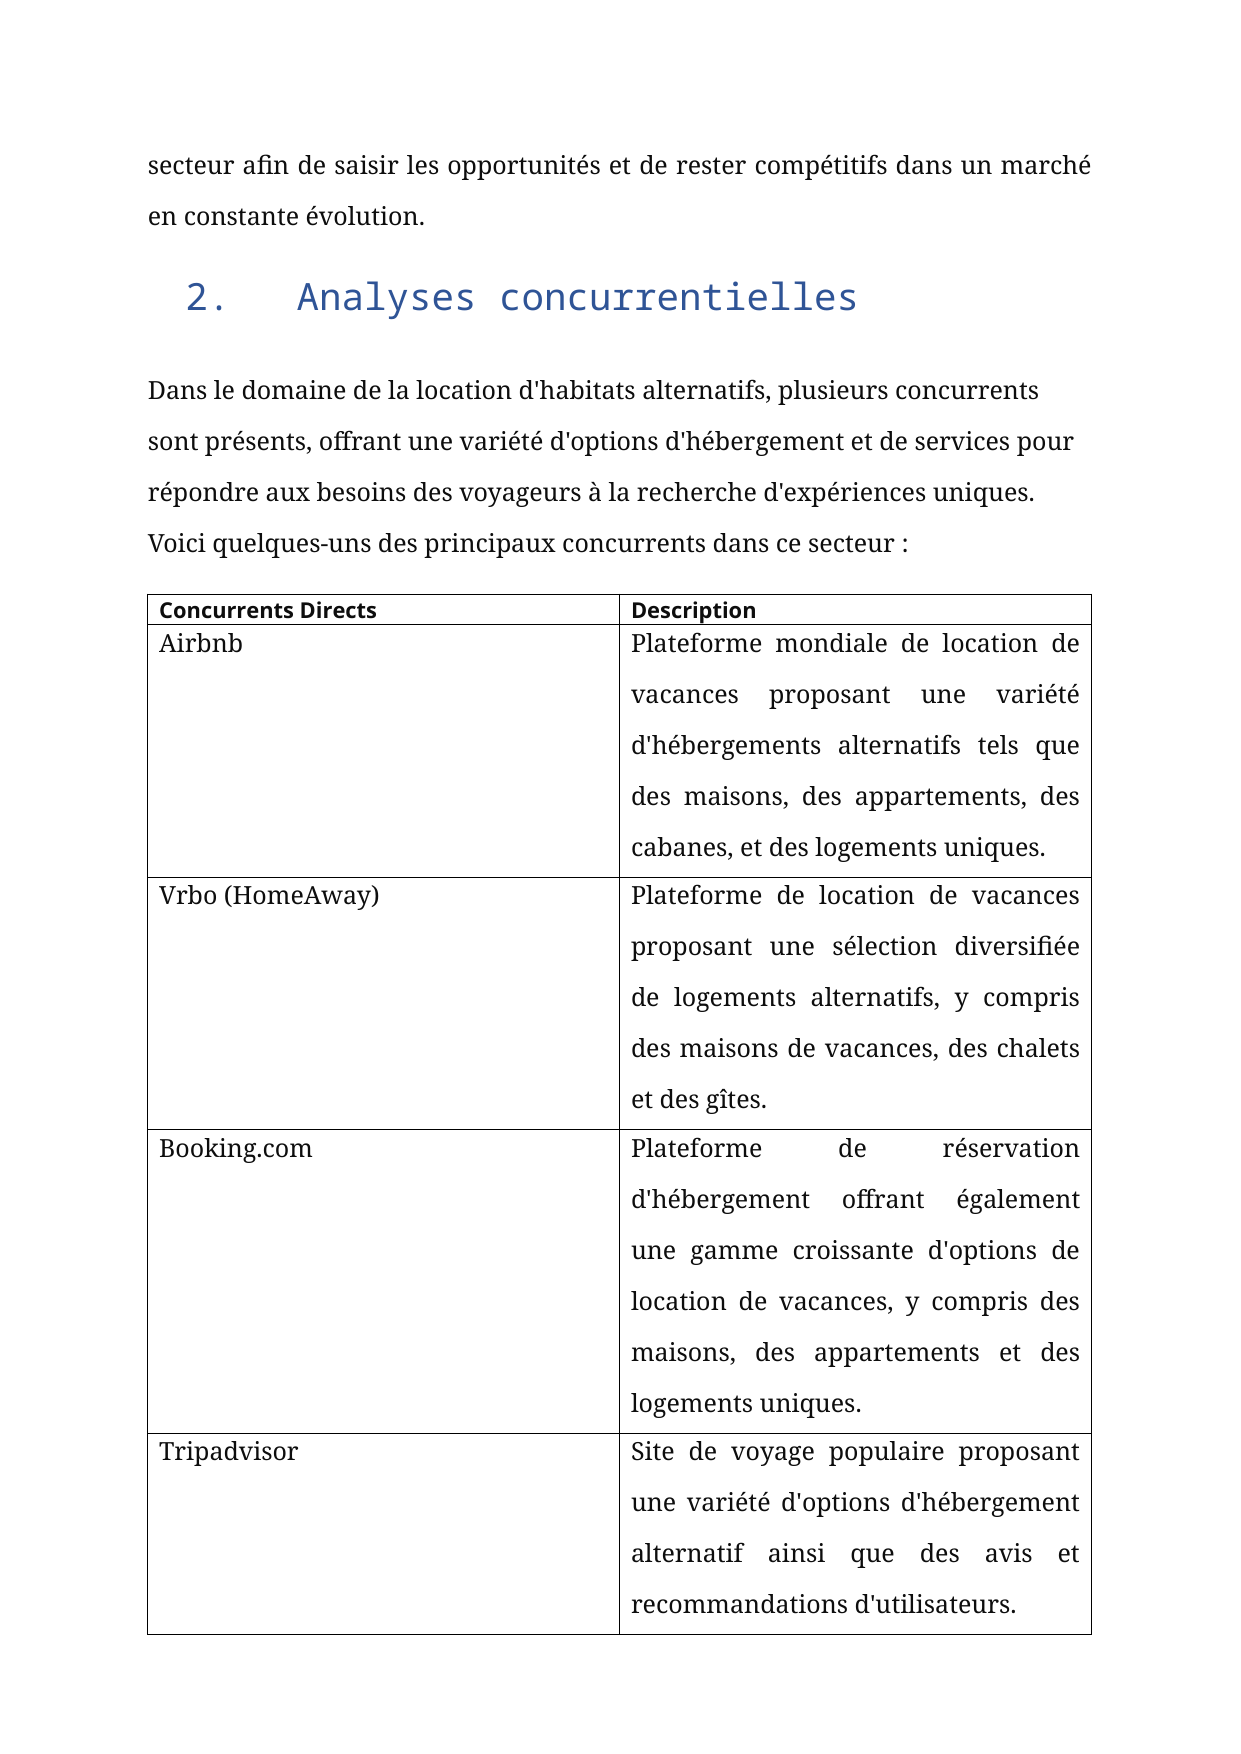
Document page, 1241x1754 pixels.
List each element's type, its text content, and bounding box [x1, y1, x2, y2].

table_cell Tripadvisor [148, 1434, 619, 1634]
table_header Description [620, 595, 1091, 624]
table_cell Vrbo (HomeAway) [148, 878, 619, 1129]
table_cell Plateforme de location de vacances proposant une sélection diversifiée de logements alternatifs, y compris des maisons de vacances, des chalets et des gîtes. [620, 878, 1091, 1129]
table_cell Plateforme mondiale de location de vacances proposant une variété d'hébergements alternatifs tels que des maisons, des appartements, des cabanes, et des logements uniques. [620, 625, 1091, 877]
table_cell Site de voyage populaire proposant une variété d'options d'hébergement alternatif ainsi que des avis et recommandations d'utilisateurs. [620, 1434, 1091, 1634]
table_cell Airbnb [148, 625, 619, 877]
list Analyses concurrentielles [185, 271, 1093, 322]
table_cell Booking.com [148, 1130, 619, 1433]
table_cell Plateforme de réservation d'hébergement offrant également une gamme croissante d'options de location de vacances, y compris des maisons, des appartements et des logements uniques. [620, 1130, 1091, 1433]
text Dans le domaine de la location d'habitats alternatifs, plusieurs concurrents sont présents, offrant une variété d'options d'hébergement et de services pour répondre aux besoins des voyageurs à la recherche d'expériences uniques. Voici quelques-uns des principaux concurrents dans ce secteur : [148, 373, 1093, 560]
table_header Concurrents Directs [148, 595, 619, 624]
text secteur afin de saisir les opportunités et de rester compétitifs dans un marché en constante évolution. [148, 148, 1093, 233]
